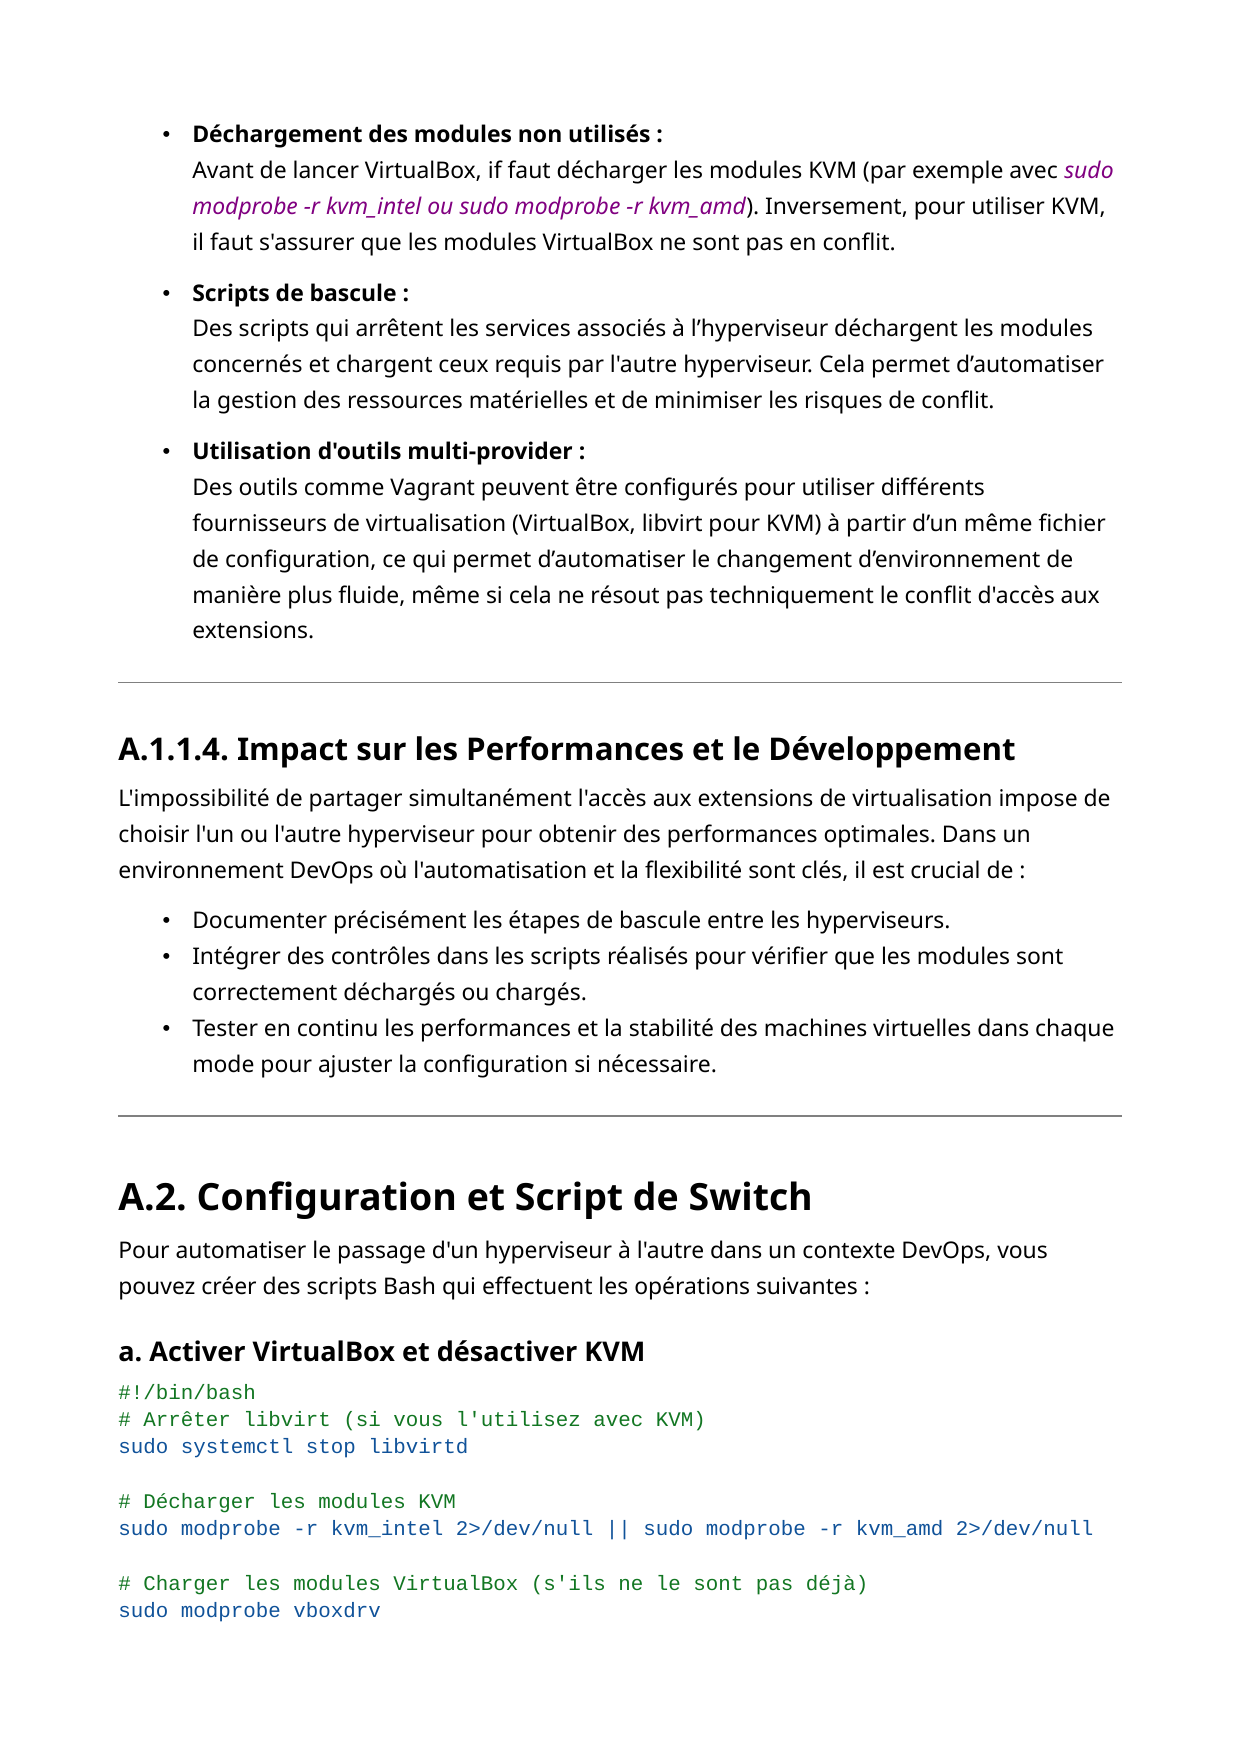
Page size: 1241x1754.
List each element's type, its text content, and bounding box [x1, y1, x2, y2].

text sudo systemctl stop libvirtd [118, 1437, 1122, 1460]
text Pour automatiser le passage d'un hyperviseur à l'autre dans un contexte DevOps, vous pouvez créer des scripts Bash qui effectuent les opérations suivantes : [118, 1234, 1122, 1301]
text # Décharger les modules KVM [118, 1491, 1122, 1514]
list Tester en continu les performances et la stabilité des machines virtuelles dans chaque mode pour ajuster la configuration si nécessaire. [162, 1012, 1122, 1079]
list Intégrer des contrôles dans les scripts réalisés pour vérifier que les modules sont correctement déchargés ou chargés. [162, 940, 1122, 1007]
list Scripts de bascule : Des scripts qui arrêtent les services associés à l’hyperviseur déchargent les modules concernés et chargent ceux requis par l'autre hyperviseur. Cela permet d’automatiser la gestion des ressources matérielles et de minimiser les risques de conflit. [162, 276, 1122, 416]
text sudo modprobe -r kvm_intel 2>/dev/null || sudo modprobe -r kvm_amd 2>/dev/null [118, 1518, 1122, 1542]
list Utilisation d'outils multi-provider : Des outils comme Vagrant peuvent être configurés pour utiliser différents fournisseurs de virtualisation (VirtualBox, libvirt pour KVM) à partir d’un même fichier de configuration, ce qui permet d’automatiser le changement d’environnement de manière plus fluide, même si cela ne résout pas techniquement le conflit d'accès aux extensions. [162, 435, 1122, 646]
text # Arrêter libvirt (si vous l'utilisez avec KVM) [118, 1409, 1122, 1433]
list Déchargement des modules non utilisés : Avant de lancer VirtualBox, if faut décharger les modules KVM (par exemple avec sudo modprobe -r kvm_intel ou sudo modprobe -r kvm_amd). Inversement, pour utiliser KVM, il faut s'assurer que les modules VirtualBox ne sont pas en conflit. [162, 118, 1122, 257]
subtitle A.1.1.4. Impact sur les Performances et le Développement [118, 727, 1122, 769]
subtitle A.2. Configuration et Script de Switch [118, 1170, 1122, 1221]
text #!/bin/bash [118, 1382, 1122, 1406]
subtitle a. Activer VirtualBox et désactiver KVM [118, 1333, 1122, 1370]
text # Charger les modules VirtualBox (s'ils ne le sont pas déjà) [118, 1572, 1122, 1596]
text L'impossibilité de partager simultanément l'accès aux extensions de virtualisation impose de choisir l'un ou l'autre hyperviseur pour obtenir des performances optimales. Dans un environnement DevOps où l'automatisation et la flexibilité sont clés, il est crucial de : [118, 782, 1122, 885]
text sudo modprobe vboxdrv [118, 1600, 1122, 1623]
list Documenter précisément les étapes de bascule entre les hyperviseurs. [162, 904, 1122, 935]
